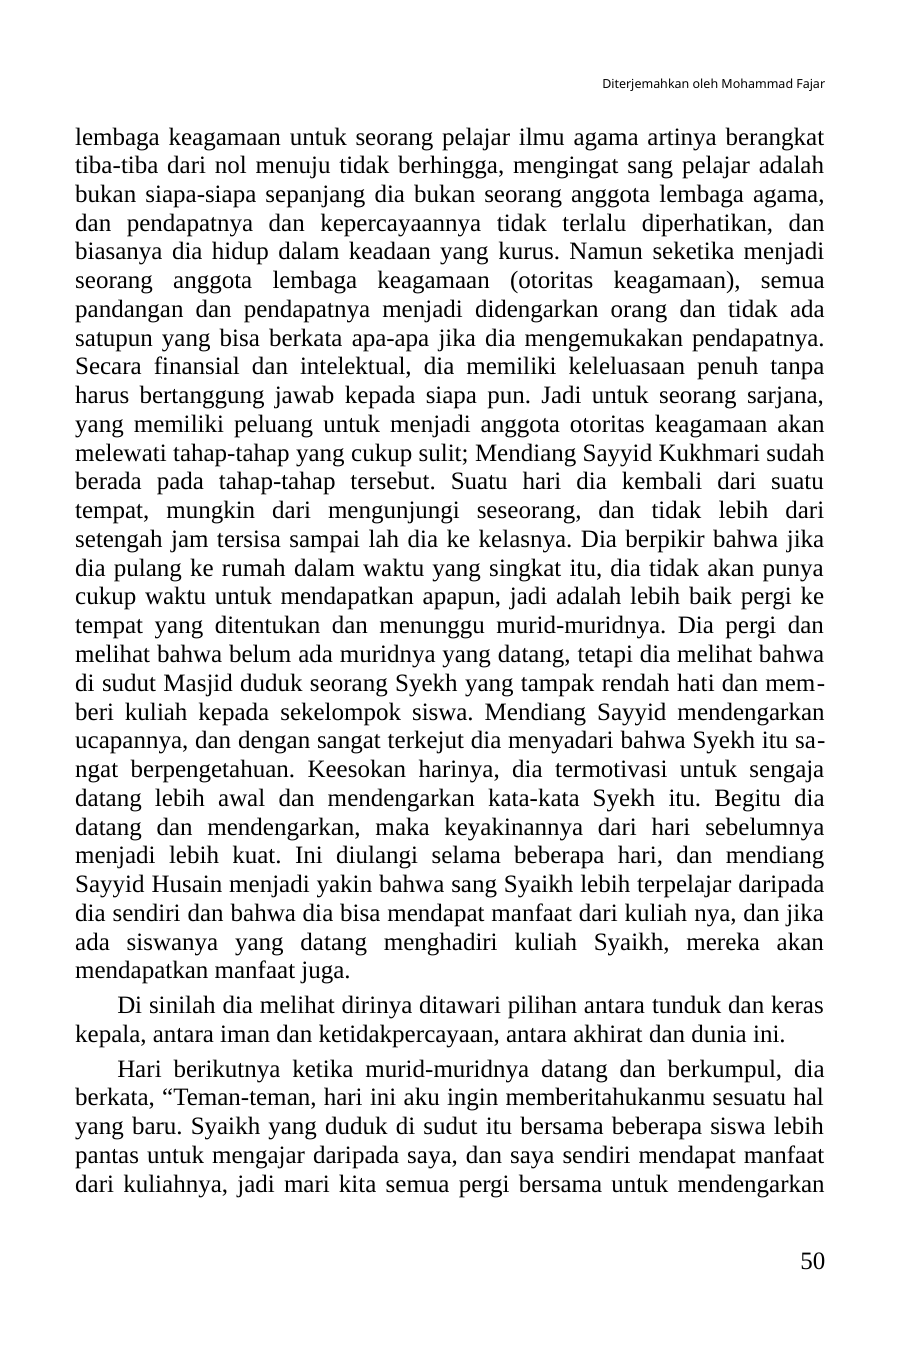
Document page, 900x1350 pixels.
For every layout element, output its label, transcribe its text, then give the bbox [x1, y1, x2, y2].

text Di sinilah dia melihat dirinya ditawari pilihan antara tunduk dan keras kepala, antara iman dan ketidakpercayaan, antara akhirat dan dunia ini. [75, 990, 825, 1048]
text Hari berikutnya ketika murid-muridnya datang dan berkumpul, dia berkata, “Teman-teman, hari ini aku ingin memberitahukanmu sesuatu hal yang baru. Syaikh yang duduk di sudut itu bersama beberapa siswa lebih pantas untuk mengajar daripada saya, dan saya sendiri mendapat manfaat dari kuliahnya, jadi mari kita semua pergi bersama untuk mendengarkan [75, 1054, 825, 1197]
text lembaga keagamaan untuk seorang pelajar ilmu agama artinya berangkat tiba-tiba dari nol menuju tidak berhingga, mengingat sang pelajar adalah bukan siapa-siapa sepanjang dia bukan seorang anggota lembaga agama, dan pendapatnya dan kepercayaannya tidak terlalu diperhatikan, dan biasanya dia hidup dalam keadaan yang kurus. Namun seketika menjadi seorang anggota lembaga keagamaan (otoritas keagamaan), semua pandangan dan pendapatnya menjadi didengarkan orang dan tidak ada satupun yang bisa berkata apa-apa jika dia mengemukakan pendapatnya. Secara finansial dan intelektual, dia memiliki keleluasaan penuh tanpa harus bertanggung jawab kepada siapa pun. Jadi untuk seorang sarjana, yang memiliki peluang untuk menjadi anggota otoritas keagamaan akan melewati tahap-tahap yang cukup sulit; Mendiang Sayyid Kukhmari sudah berada pada tahap-tahap tersebut. Suatu hari dia kembali dari suatu tempat, mungkin dari mengunjungi seseorang, dan tidak lebih dari setengah jam tersisa sampai lah dia ke kelasnya. Dia berpikir bahwa jika dia pulang ke rumah dalam waktu yang singkat itu, dia tidak akan punya cukup waktu untuk mendapatkan apapun, jadi adalah lebih baik pergi ke tempat yang ditentukan dan menunggu murid-muridnya. Dia pergi dan melihat bahwa belum ada muridnya yang datang, tetapi dia melihat bahwa di sudut Masjid duduk seorang Syekh yang tampak rendah hati dan mem­beri kuliah kepada sekelompok siswa. Mendiang Sayyid mendengarkan ucapannya, dan dengan sangat terkejut dia menyadari bahwa Syekh itu sa­ngat berpengetahuan. Keesokan harinya, dia termotivasi untuk sengaja datang lebih awal dan mendengarkan kata-kata Syekh itu. Begitu dia datang dan mendengarkan, maka keyakinannya dari hari sebelumnya menjadi lebih kuat. Ini diulangi selama beberapa hari, dan mendiang Sayyid Husain menjadi yakin bahwa sang Syaikh lebih terpelajar daripada dia sendiri dan bahwa dia bisa mendapat manfaat dari kuliah nya, dan jika ada siswanya yang datang menghadiri kuliah Syaikh, mereka akan mendapatkan manfaat juga. [75, 122, 825, 984]
